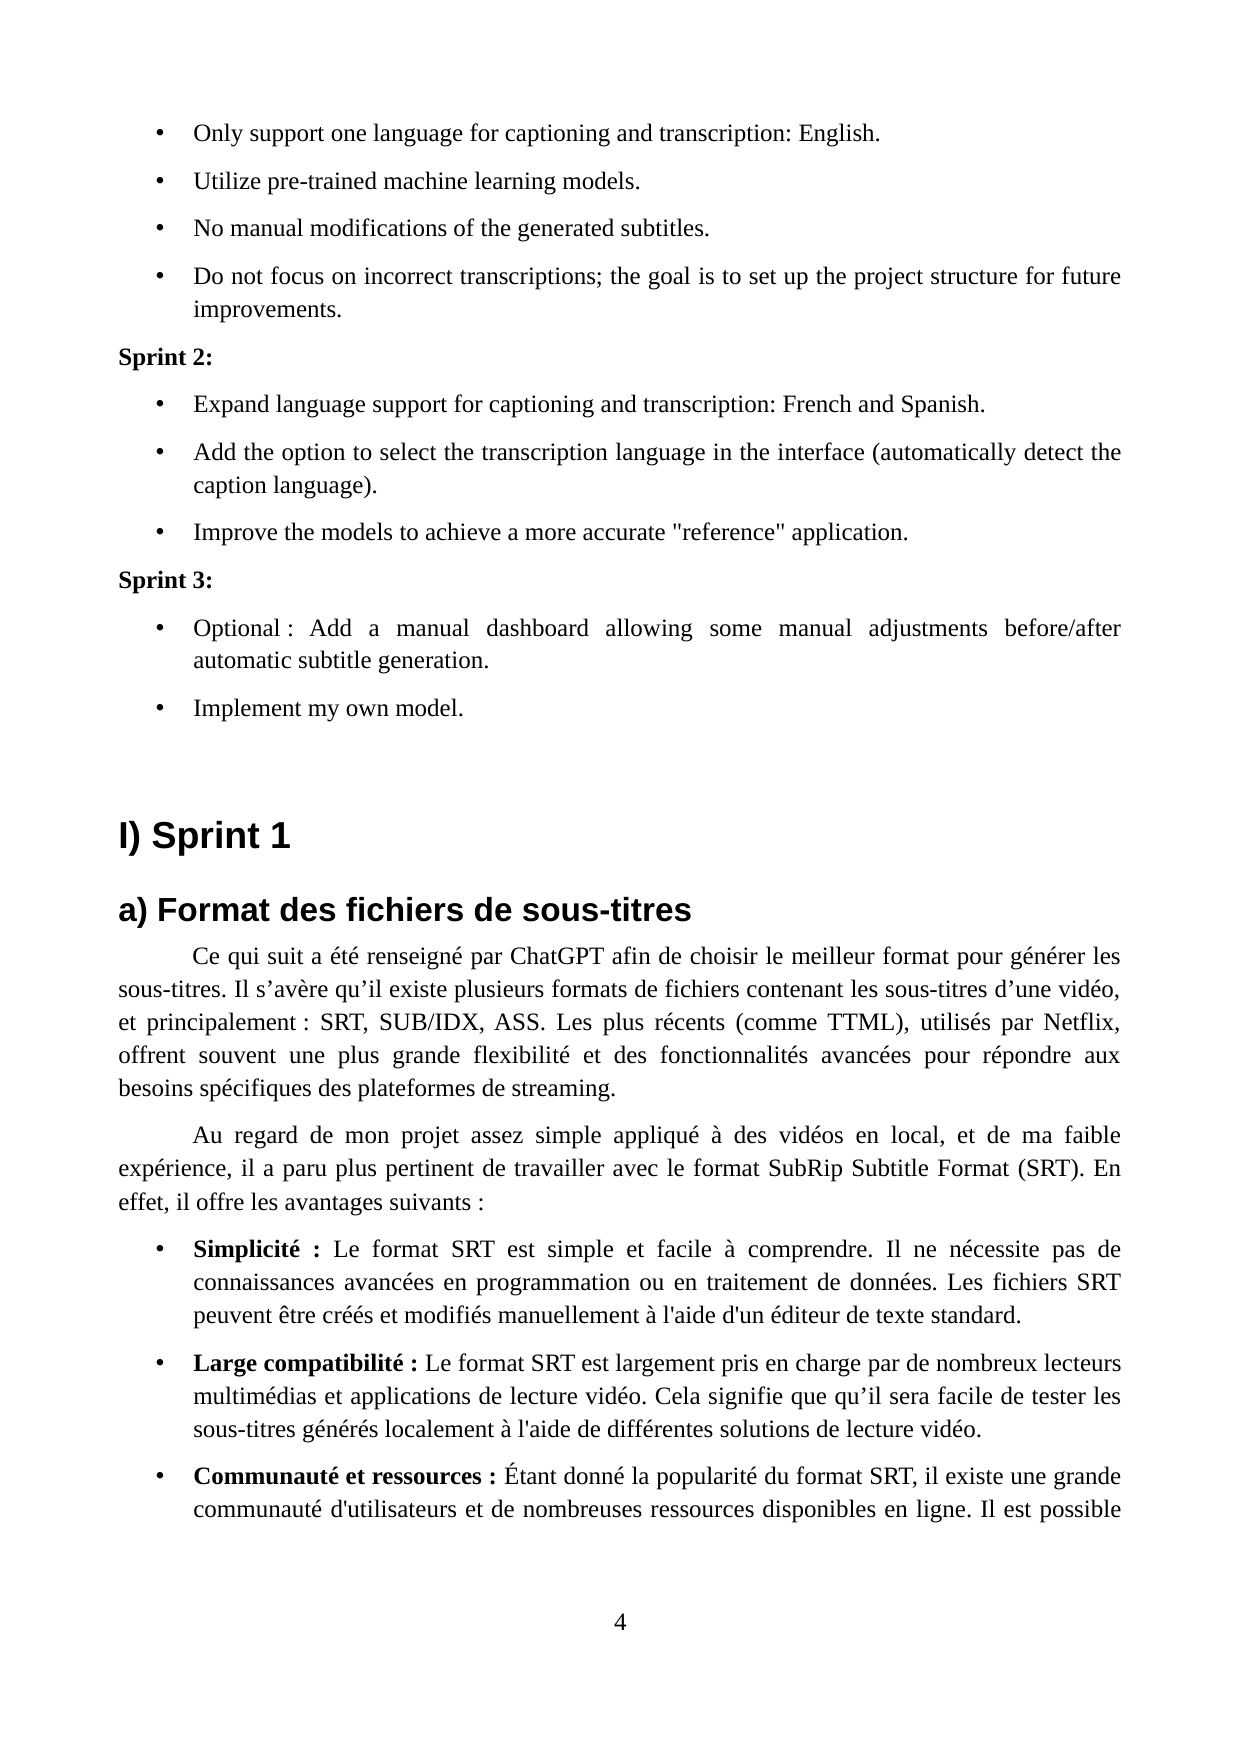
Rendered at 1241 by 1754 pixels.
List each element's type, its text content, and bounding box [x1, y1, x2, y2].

text Au regard de mon projet assez simple appliqué à des vidéos en local, et de ma faible expérience, il a paru plus pertinent de travailler avec le format SubRip Subtitle Format (SRT). En effet, il offre les avantages suivants : [118, 1121, 1122, 1215]
text Sprint 2: [118, 342, 1122, 370]
list No manual modifications of the generated subtitles. [156, 213, 1122, 242]
list Communauté et ressources : Étant donné la popularité du format SRT, il existe une grande communauté d'utilisateurs et de nombreuses ressources disponibles en ligne. Il est possible [156, 1461, 1122, 1523]
list Implement my own model. [156, 693, 1122, 722]
text Ce qui suit a été renseigné par ChatGPT afin de choisir le meilleur format pour générer les sous-titres. Il s’avère qu’il existe plusieurs formats de fichiers contenant les sous-titres d’une vidéo, et principalement : SRT, SUB/IDX, ASS. Les plus récents (comme TTML), utilisés par Netflix, offrent souvent une plus grande flexibilité et des fonctionnalités avancées pour répondre aux besoins spécifiques des plateformes de streaming. [118, 941, 1122, 1102]
list Improve the models to achieve a more accurate "reference" application. [156, 517, 1122, 546]
text Sprint 3: [118, 565, 1122, 594]
subtitle I) Sprint 1 [118, 813, 1122, 857]
list Large compatibilité : Le format SRT est largement pris en charge par de nombreux lecteurs multimédias et applications de lecture vidéo. Cela signifie que qu’il sera facile de tester les sous-titres générés localement à l'aide de différentes solutions de lecture vidéo. [156, 1348, 1122, 1443]
subtitle a) Format des fichiers de sous-titres [118, 890, 1122, 928]
list Only support one language for captioning and transcription: English. [156, 118, 1122, 147]
list Optional : Add a manual dashboard allowing some manual adjustments before/after automatic subtitle generation. [156, 613, 1122, 674]
list Utilize pre-trained machine learning models. [156, 166, 1122, 194]
list Add the option to select the transcription language in the interface (automatically detect the caption language). [156, 437, 1122, 498]
list Simplicité : Le format SRT est simple et facile à comprendre. Il ne nécessite pas de connaissances avancées en programmation ou en traitement de données. Les fichiers SRT peuvent être créés et modifiés manuellement à l'aide d'un éditeur de texte standard. [156, 1234, 1122, 1329]
list Do not focus on incorrect transcriptions; the goal is to set up the project structure for future improvements. [156, 261, 1122, 323]
list Expand language support for captioning and transcription: French and Spanish. [156, 389, 1122, 418]
